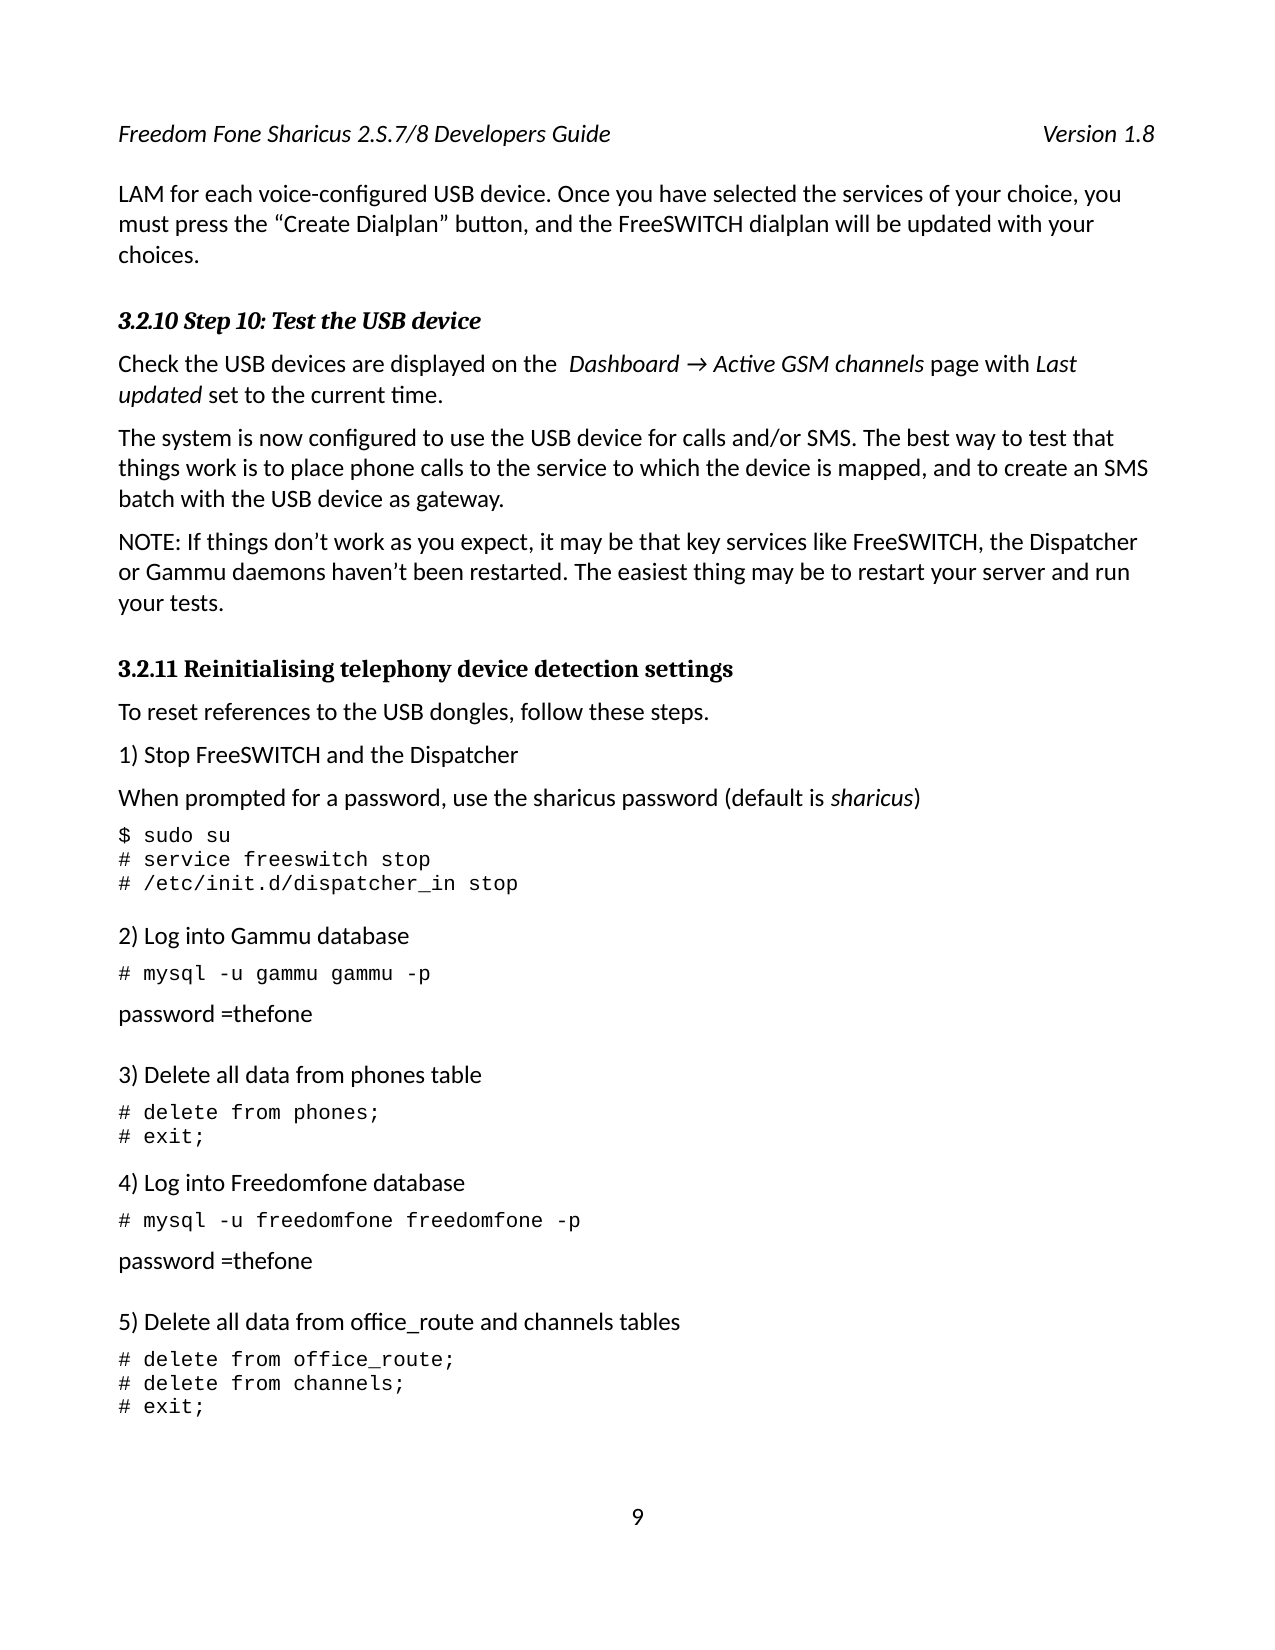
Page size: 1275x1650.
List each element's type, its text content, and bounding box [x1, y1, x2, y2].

text # mysql -u gammu gammu -p [118, 963, 1157, 987]
text # exit; [118, 1396, 1157, 1420]
text password =thefone [118, 1245, 1157, 1276]
text To reset references to the USB dongles, follow these steps. [118, 696, 1157, 727]
text # exit; [118, 1126, 1157, 1149]
text # delete from channels; [118, 1373, 1157, 1396]
text # delete from office_route; [118, 1349, 1157, 1373]
subtitle Reinitialising telephony device detection settings [118, 655, 1157, 684]
subtitle Step 10: Test the USB device [118, 307, 1157, 336]
text 1) Stop FreeSWITCH and the Dispatcher [118, 739, 1157, 770]
text 3) Delete all data from phones table [118, 1059, 1157, 1090]
text 2) Log into Gammu database [118, 920, 1157, 951]
text 5) Delete all data from office_route and channels tables [118, 1306, 1157, 1337]
text # delete from phones; [118, 1102, 1157, 1126]
text password =thefone [118, 998, 1157, 1029]
text 4) Log into Freedomfone database [118, 1167, 1157, 1198]
text # mysql -u freedomfone freedomfone -p [118, 1210, 1157, 1234]
text NOTE: If things don’t work as you expect, it may be that key services like FreeSWITCH, the Dispatcher or Gammu daemons haven’t been restarted. The easiest thing may be to restart your server and run your tests. [118, 526, 1157, 618]
text $ sudo su # service freeswitch stop # /etc/init.d/dispatcher_in stop [118, 825, 1157, 896]
text The system is now configured to use the USB device for calls and/or SMS. The best way to test that things work is to place phone calls to the service to which the device is mapped, and to create an SMS batch with the USB device as gateway. [118, 422, 1157, 513]
text When prompted for a password, use the sharicus password (default is sharicus) [118, 782, 1157, 813]
text LAM for each voice-configured USB device. Once you have selected the services of your choice, you must press the “Create Dialplan” button, and the FreeSWITCH dialplan will be updated with your choices. [118, 178, 1157, 270]
text Check the USB devices are displayed on the Dashboard → Active GSM channels page with Last updated set to the current time. [118, 348, 1157, 409]
